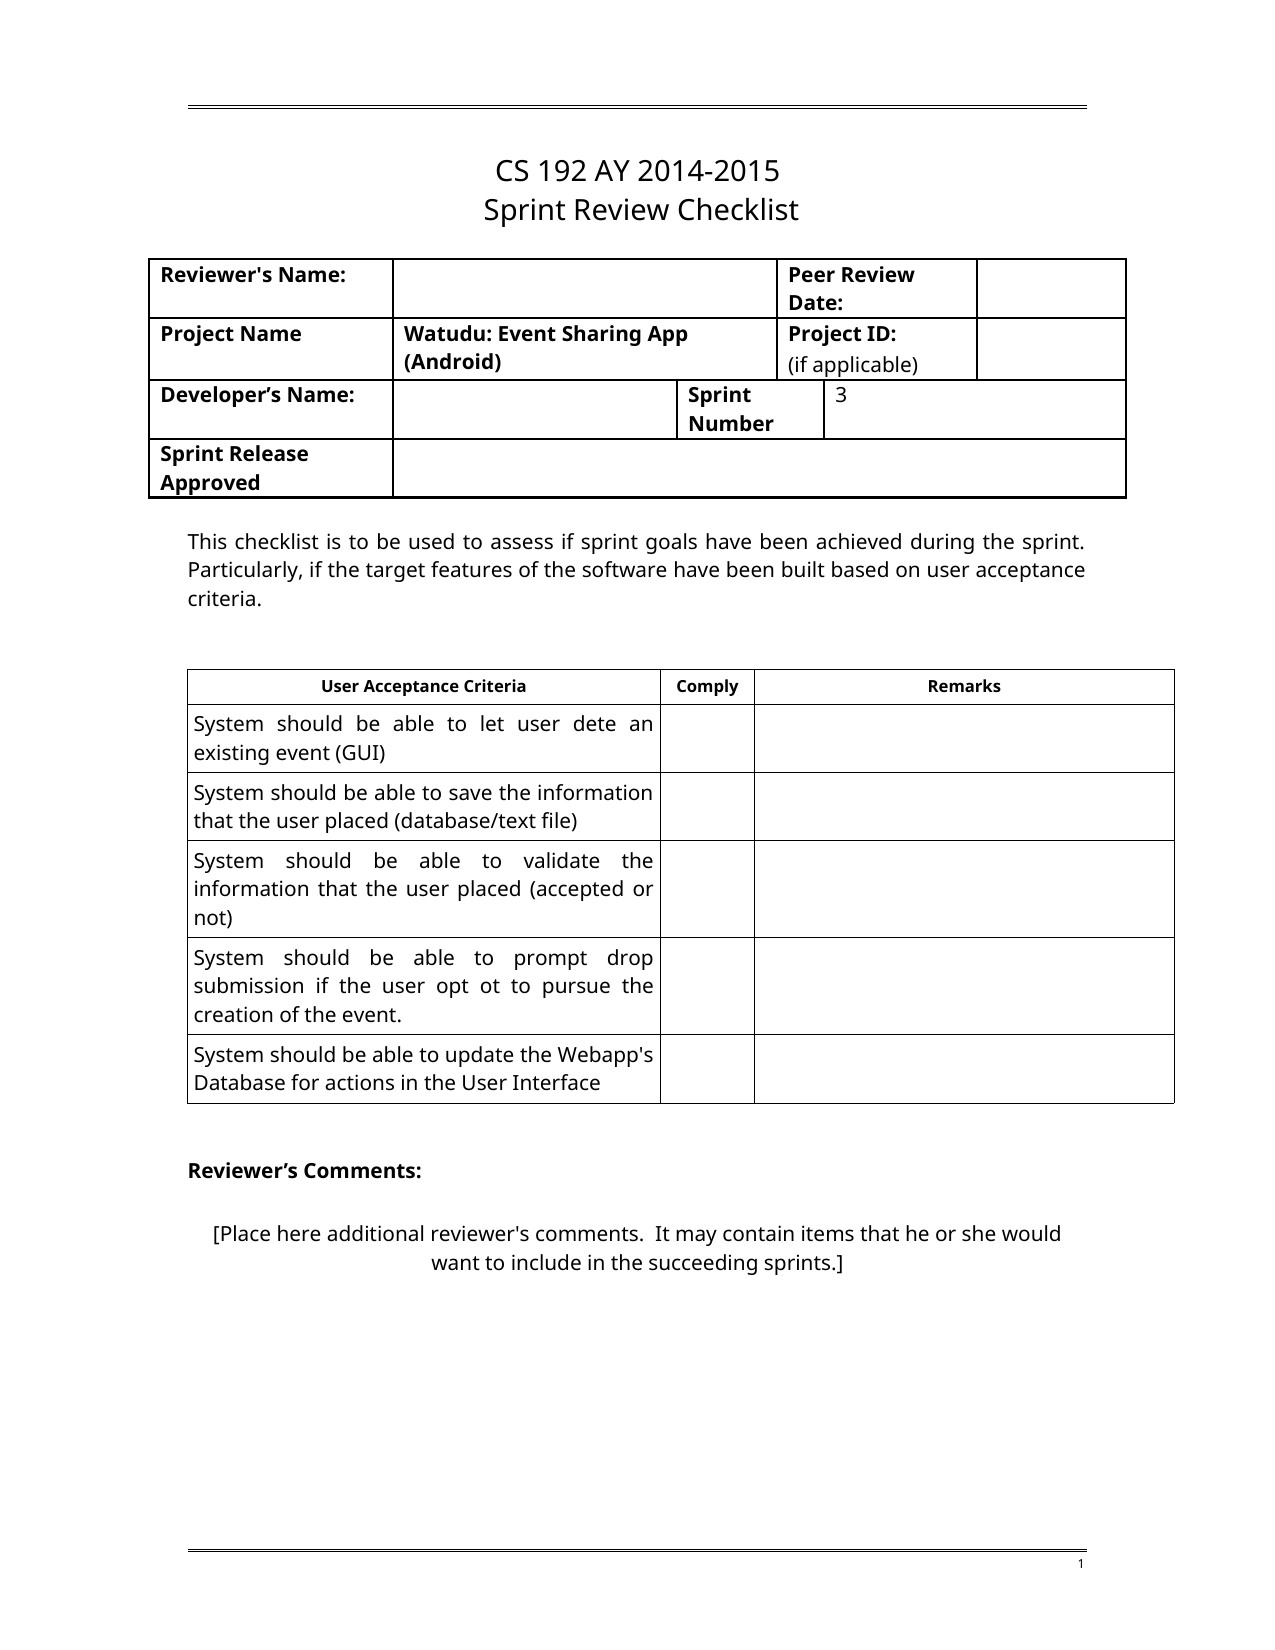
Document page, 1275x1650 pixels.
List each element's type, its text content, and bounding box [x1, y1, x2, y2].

table_cell [661, 1035, 754, 1102]
text CS 192 AY 2014-2015 [187, 150, 1087, 190]
table_cell [394, 381, 676, 437]
table_header User Acceptance Criteria [188, 670, 660, 703]
table_cell System should be able to prompt drop submission if the user opt ot to pursue the creation of the event. [188, 938, 660, 1034]
table_cell [755, 705, 1174, 772]
subtitle Reviewer’s Comments: [187, 1156, 1087, 1213]
table_cell [978, 319, 1125, 378]
text This checklist is to be used to assess if sprint goals have been achieved during the sprint. Particularly, if the target features of the software have been built based on user acceptance criteria. [187, 527, 1087, 612]
table_header Reviewer's Name: [150, 260, 392, 317]
table_header Peer Review Date: [778, 260, 976, 317]
table_cell [394, 440, 1125, 496]
table_cell Project ID: [778, 319, 976, 348]
table_cell System should be able to let user dete an existing event (GUI) [188, 705, 660, 772]
table_cell Sprint Number [678, 381, 823, 437]
table_cell 3 [825, 381, 1125, 437]
text Sprint Review Checklist [187, 190, 1087, 229]
table_cell Sprint Release Approved [150, 440, 392, 496]
table_cell [661, 841, 754, 937]
table_cell Watudu: Event Sharing App (Android) [394, 319, 776, 378]
table_cell [661, 938, 754, 1034]
table_cell [661, 705, 754, 772]
table_header [978, 260, 1125, 317]
table_cell [755, 938, 1174, 1034]
table_cell Project Name [150, 319, 392, 378]
table_cell [755, 841, 1174, 937]
table_cell [755, 773, 1174, 840]
table_header Remarks [755, 670, 1174, 703]
table_cell System should be able to update the Webapp's Database for actions in the User Interface [188, 1035, 660, 1102]
table_cell [661, 773, 754, 840]
table_header Comply [661, 670, 754, 703]
text [Place here additional reviewer's comments. It may contain items that he or she would want to include in the succeeding sprints.] [187, 1219, 1087, 1276]
table_cell System should be able to validate the information that the user placed (accepted or not) [188, 841, 660, 937]
table_header [394, 260, 776, 317]
table_cell Developer’s Name: [150, 381, 392, 437]
table_cell (if applicable) [778, 348, 976, 378]
table_cell System should be able to save the information that the user placed (database/text file) [188, 773, 660, 840]
table_cell [755, 1035, 1174, 1102]
